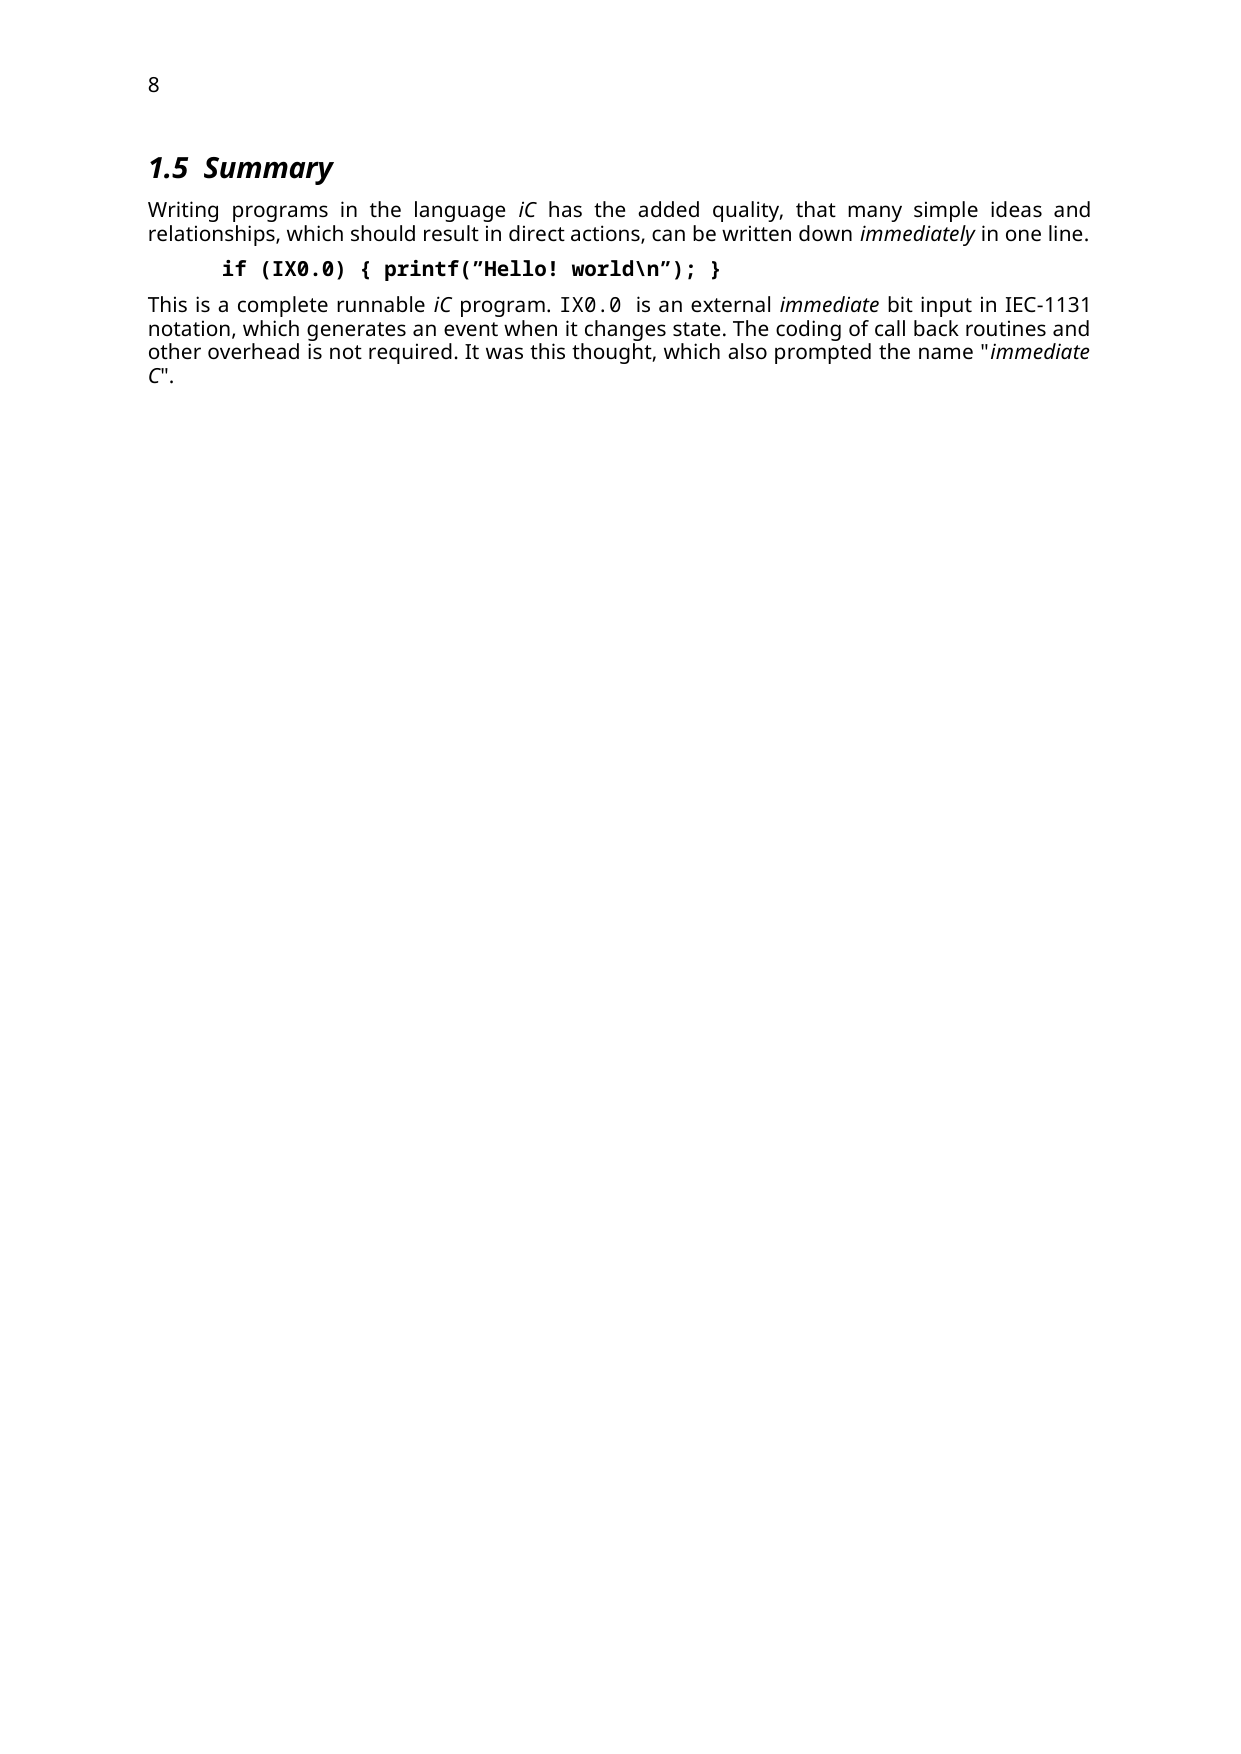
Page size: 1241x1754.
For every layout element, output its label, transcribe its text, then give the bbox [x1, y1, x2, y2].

subtitle Summary [148, 148, 1092, 187]
text This is a complete runnable iC program. IX0.0 is an external immediate bit input in IEC-1131 notation, which generates an event when it changes state. The coding of call back routines and other overhead is not required. It was this thought, which also prompted the name "immediate C". [148, 293, 1092, 388]
text Writing programs in the language iC has the added quality, that many simple ideas and relationships, which should result in direct actions, can be written down immediately in one line. [148, 199, 1092, 246]
text if (IX0.0) { printf(”Hello! world\n”); } [222, 258, 1092, 282]
